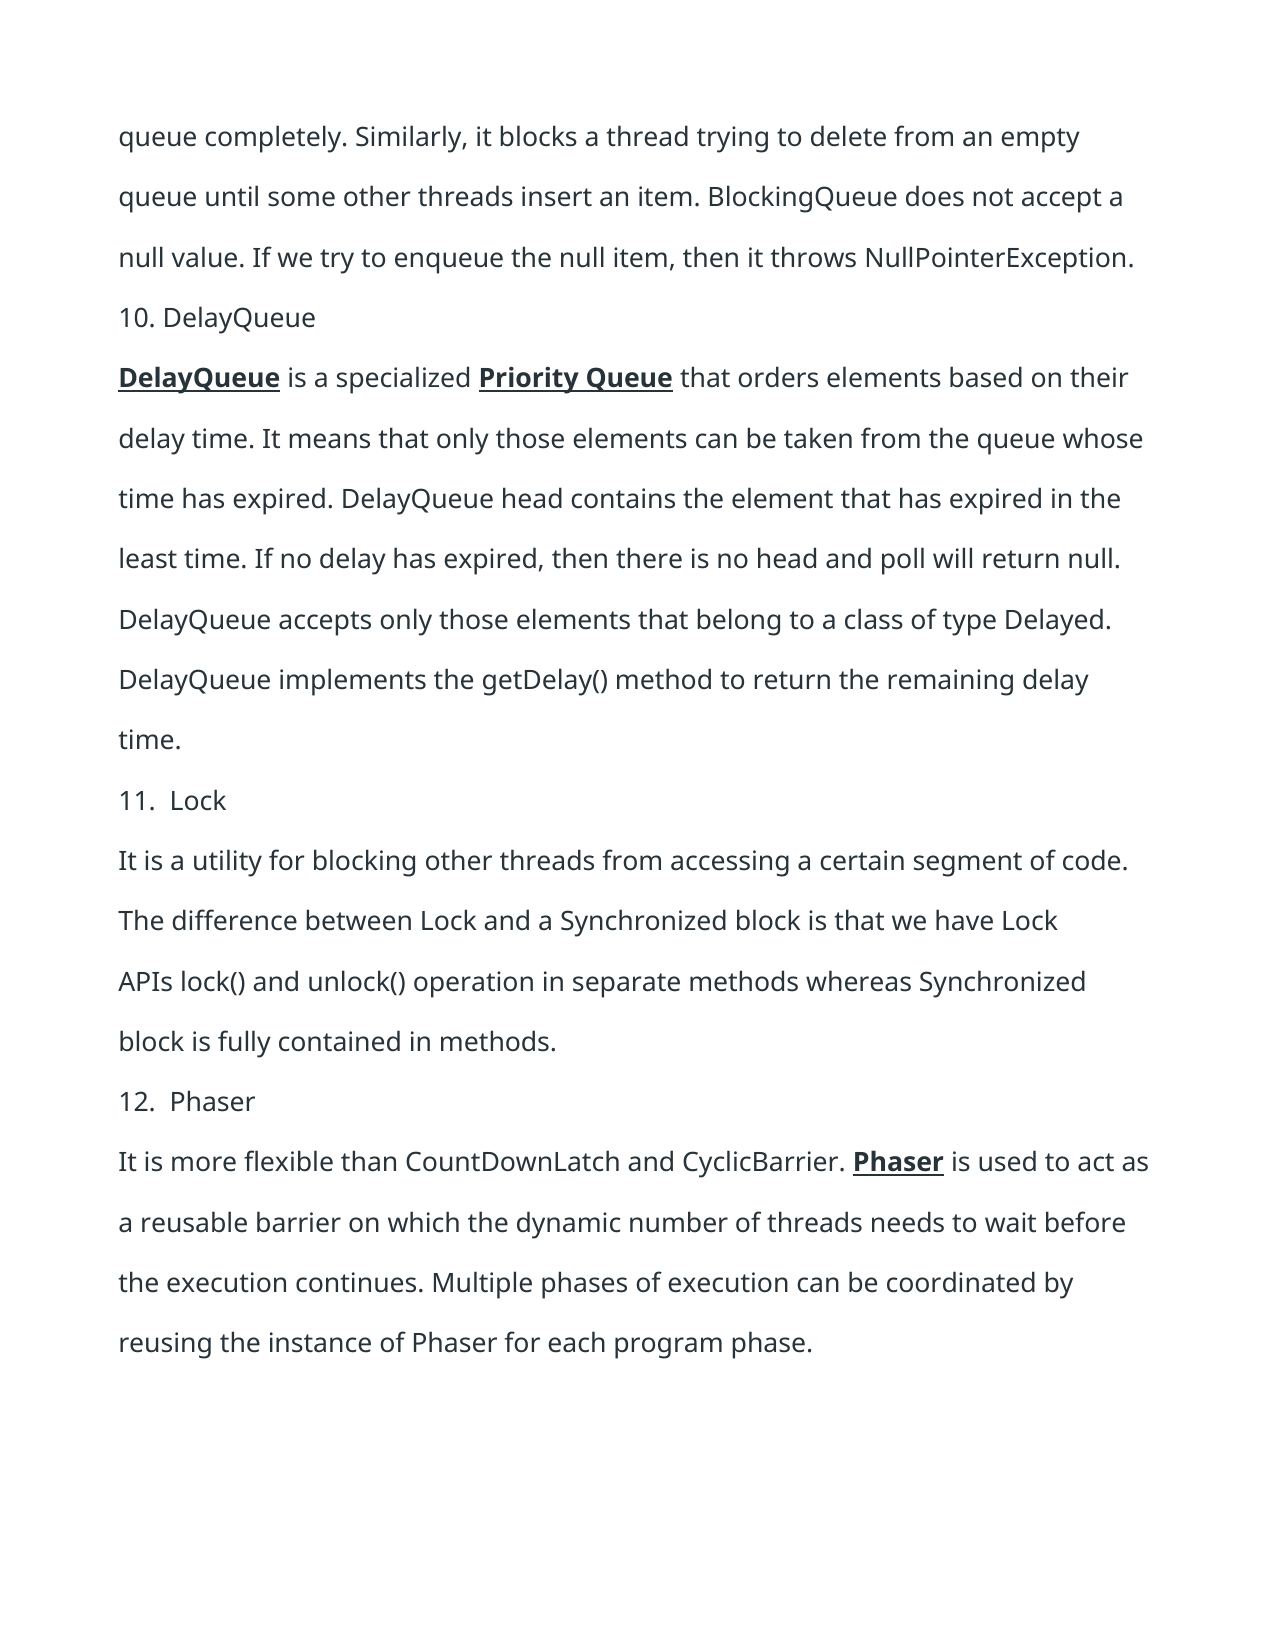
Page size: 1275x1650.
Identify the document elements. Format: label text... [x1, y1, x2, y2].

text 12. Phaser [118, 1083, 1157, 1119]
text 11. Lock [118, 782, 1157, 818]
text queue completely. Similarly, it blocks a thread trying to delete from an empty queue until some other threads insert an item. BlockingQueue does not accept a null value. If we try to enqueue the null item, then it throws NullPointerException. [118, 118, 1157, 275]
text It is a utility for blocking other threads from accessing a certain segment of code. The difference between Lock and a Synchronized block is that we have Lock APIs lock() and unlock() operation in separate methods whereas Synchronized block is fully contained in methods. [118, 842, 1157, 1059]
text 10. DelayQueue [118, 299, 1157, 335]
text It is more flexible than CountDownLatch and CyclicBarrier. Phaser is used to act as a reusable barrier on which the dynamic number of threads needs to wait before the execution continues. Multiple phases of execution can be coordinated by reusing the instance of Phaser for each program phase. [118, 1143, 1157, 1361]
text DelayQueue is a specialized Priority Queue that orders elements based on their delay time. It means that only those elements can be taken from the queue whose time has expired. DelayQueue head contains the element that has expired in the least time. If no delay has expired, then there is no head and poll will return null. DelayQueue accepts only those elements that belong to a class of type Delayed. DelayQueue implements the getDelay() method to return the remaining delay time. [118, 359, 1157, 757]
